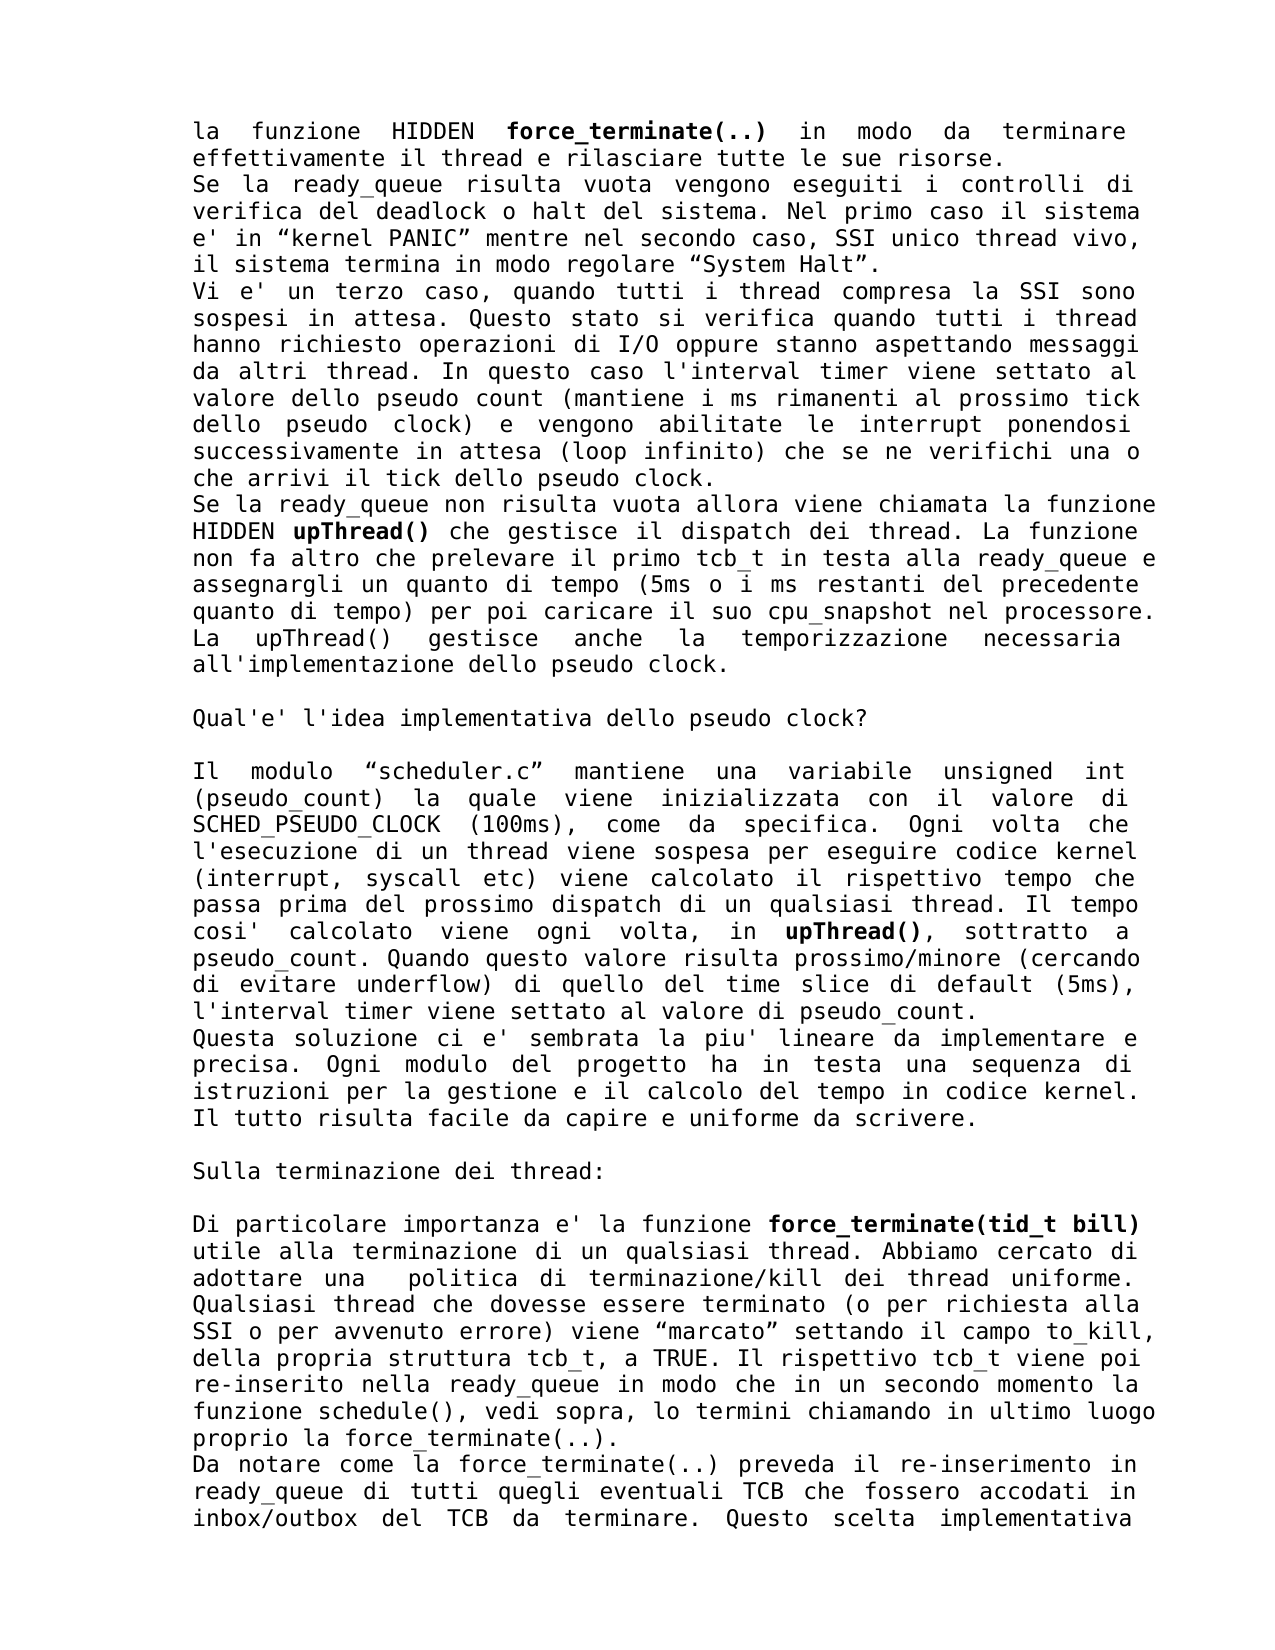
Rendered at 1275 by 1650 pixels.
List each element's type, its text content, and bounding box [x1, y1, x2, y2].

text Di particolare importanza e' la funzione force_terminate(tid_t bill) utile alla terminazione di un qualsiasi thread. Abbiamo cercato di adottare una politica di terminazione/kill dei thread uniforme. Qualsiasi thread che dovesse essere terminato (o per richiesta alla SSI o per avvenuto errore) viene “marcato” settando il campo to_kill, della propria struttura tcb_t, a TRUE. Il rispettivo tcb_t viene poi re-inserito nella ready_queue in modo che in un secondo momento la funzione schedule(), vedi sopra, lo termini chiamando in ultimo luogo proprio la force_terminate(..). [118, 1211, 1157, 1451]
text la funzione HIDDEN force_terminate(..) in modo da terminare effettivamente il thread e rilasciare tutte le sue risorse. [118, 118, 1157, 171]
text Se la ready_queue risulta vuota vengono eseguiti i controlli di verifica del deadlock o halt del sistema. Nel primo caso il sistema e' in “kernel PANIC” mentre nel secondo caso, SSI unico thread vivo, il sistema termina in modo regolare “System Halt”. [118, 171, 1157, 278]
text Da notare come la force_terminate(..) preveda il re-inserimento in ready_queue di tutti quegli eventuali TCB che fossero accodati in inbox/outbox del TCB da terminare. Questo scelta implementativa [118, 1451, 1157, 1531]
text Il modulo “scheduler.c” mantiene una variabile unsigned int (pseudo_count) la quale viene inizializzata con il valore di SCHED_PSEUDO_CLOCK (100ms), come da specifica. Ogni volta che l'esecuzione di un thread viene sospesa per eseguire codice kernel (interrupt, syscall etc) viene calcolato il rispettivo tempo che passa prima del prossimo dispatch di un qualsiasi thread. Il tempo cosi' calcolato viene ogni volta, in upThread(), sottratto a pseudo_count. Quando questo valore risulta prossimo/minore (cercando di evitare underflow) di quello del time slice di default (5ms), l'interval timer viene settato al valore di pseudo_count. [118, 758, 1157, 1025]
text Questa soluzione ci e' sembrata la piu' lineare da implementare e precisa. Ogni modulo del progetto ha in testa una sequenza di istruzioni per la gestione e il calcolo del tempo in codice kernel. Il tutto risulta facile da capire e uniforme da scrivere. [118, 1025, 1157, 1131]
text Qual'e' l'idea implementativa dello pseudo clock? [118, 705, 1157, 731]
text Vi e' un terzo caso, quando tutti i thread compresa la SSI sono sospesi in attesa. Questo stato si verifica quando tutti i thread hanno richiesto operazioni di I/O oppure stanno aspettando messaggi da altri thread. In questo caso l'interval timer viene settato al valore dello pseudo count (mantiene i ms rimanenti al prossimo tick dello pseudo clock) e vengono abilitate le interrupt ponendosi successivamente in attesa (loop infinito) che se ne verifichi una o che arrivi il tick dello pseudo clock. [118, 278, 1157, 491]
text Sulla terminazione dei thread: [118, 1158, 1157, 1185]
text Se la ready_queue non risulta vuota allora viene chiamata la funzione HIDDEN upThread() che gestisce il dispatch dei thread. La funzione non fa altro che prelevare il primo tcb_t in testa alla ready_queue e assegnargli un quanto di tempo (5ms o i ms restanti del precedente quanto di tempo) per poi caricare il suo cpu_snapshot nel processore. La upThread() gestisce anche la temporizzazione necessaria all'implementazione dello pseudo clock. [118, 491, 1157, 678]
